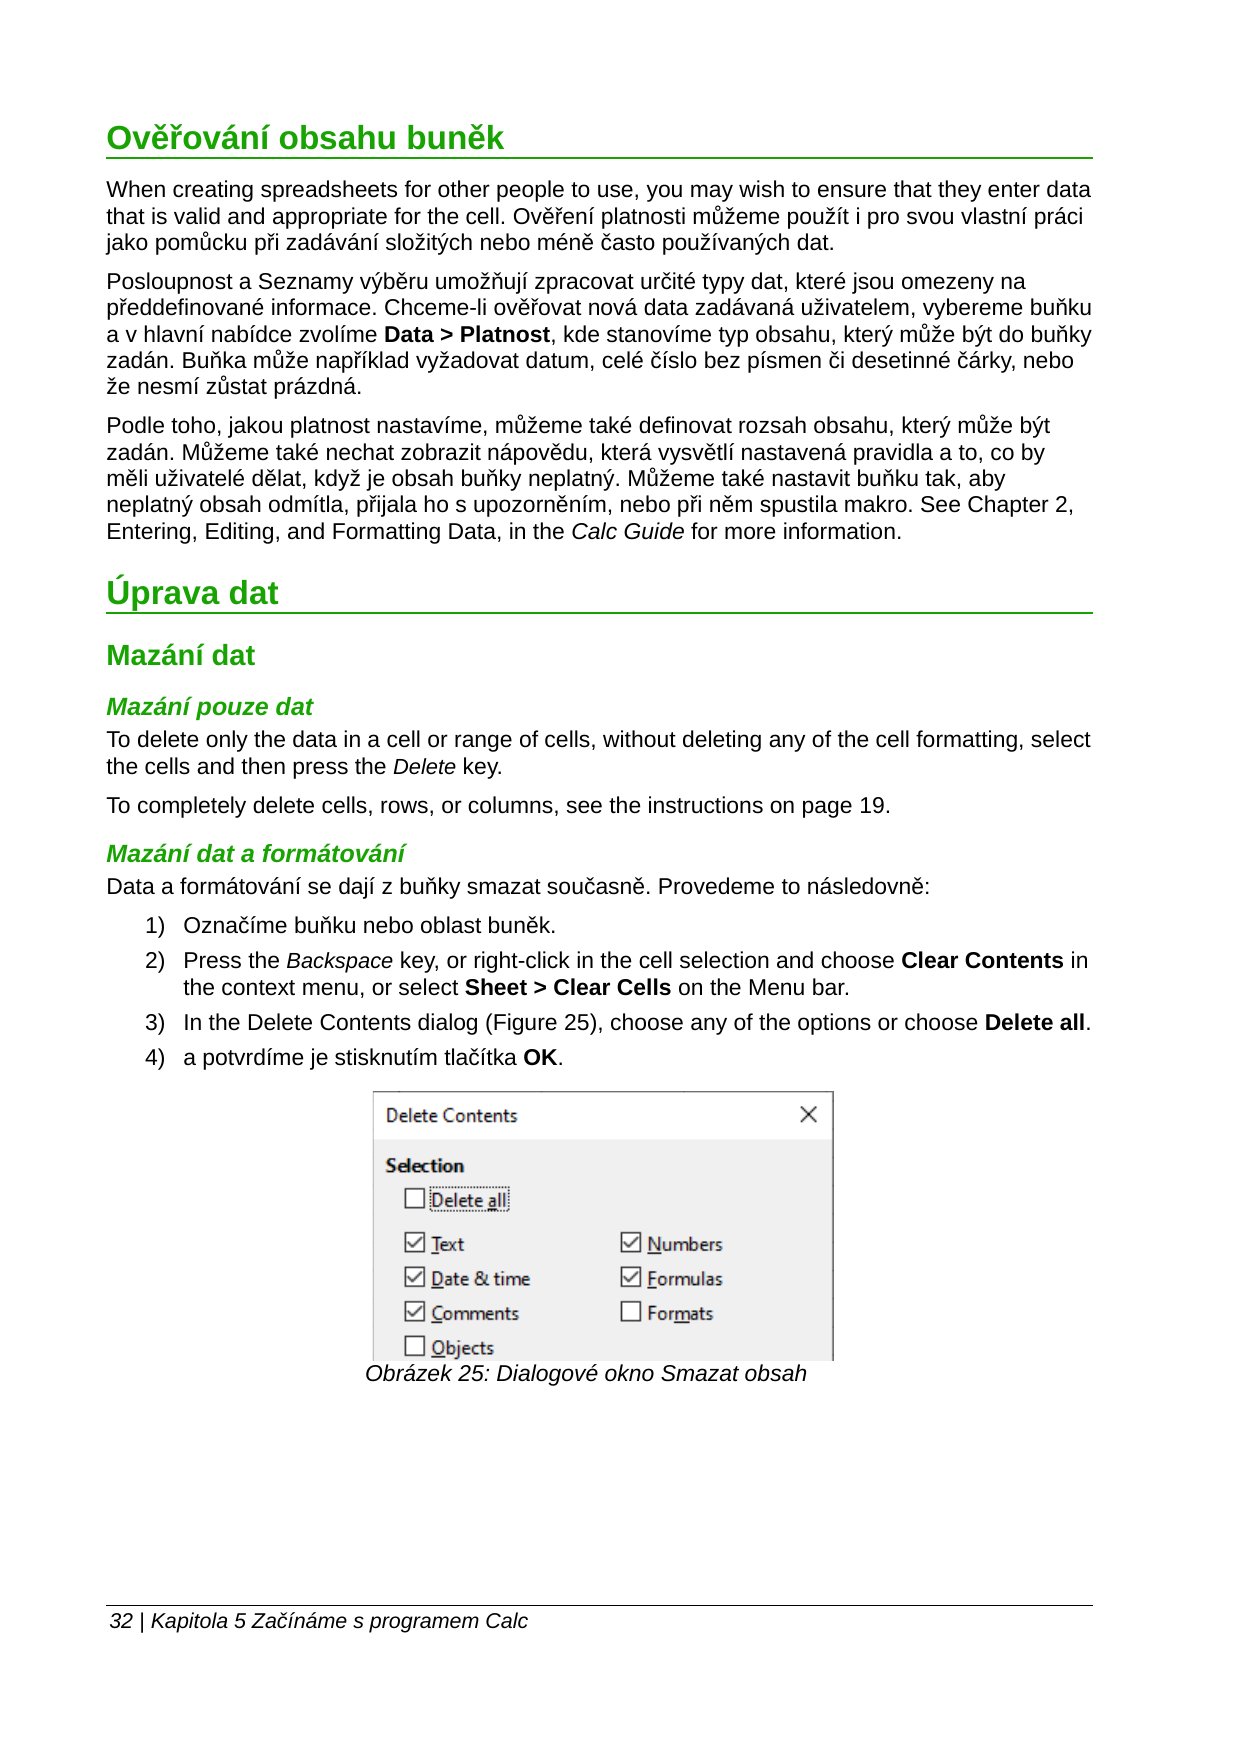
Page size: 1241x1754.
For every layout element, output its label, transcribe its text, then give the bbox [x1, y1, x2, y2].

subtitle Úprava dat [106, 573, 1093, 612]
text Podle toho, jakou platnost nastavíme, můžeme také definovat rozsah obsahu, který může být zadán. Můžeme také nechat zobrazit nápovědu, která vysvětlí nastavená pravidla a to, co by měli uživatelé dělat, když je obsah buňky neplatný. Můžeme také nastavit buňku tak, aby neplatný obsah odmítla, přijala ho s upozorněním, nebo při něm spustila makro. See Chapter 2, Entering, Editing, and Formatting Data, in the Calc Guide for more information. [106, 412, 1093, 544]
subtitle Mazání dat [106, 638, 1093, 671]
picture [372, 1091, 834, 1361]
list a potvrdíme je stisknutím tlačítka OK. [165, 1044, 1093, 1071]
list Data a formátování se dají z buňky smazat současně. Provedeme to následovně: [106, 873, 1093, 900]
text To delete only the data in a cell or range of cells, without deleting any of the cell formatting, select the cells and then press the Delete key. [106, 726, 1093, 779]
text Obrázek 25: Dialogové okno Smazat obsah [365, 1082, 834, 1387]
subtitle Mazání pouze dat [106, 692, 1093, 721]
list Označíme buňku nebo oblast buněk. [165, 912, 1093, 938]
subtitle Ověřování obsahu buněk [106, 118, 1093, 157]
text Posloupnost a Seznamy výběru umožňují zpracovat určité typy dat, které jsou omezeny na předdefinované informace. Chceme-li ověřovat nová data zadávaná uživatelem, vybereme buňku a v hlavní nabídce zvolíme Data > Platnost, kde stanovíme typ obsahu, který může být do buňky zadán. Buňka může například vyžadovat datum, celé číslo bez písmen či desetinné čárky, nebo že nesmí zůstat prázdná. [106, 268, 1093, 400]
subtitle Mazání dat a formátování [106, 839, 1093, 867]
list Press the Backspace key, or right-click in the cell selection and choose Clear Contents in the context menu, or select Sheet > Clear Cells on the Menu bar. [165, 947, 1093, 1000]
list In the Delete Contents dialog (Figure 25), choose any of the options or choose Delete all. [165, 1009, 1093, 1035]
text To completely delete cells, rows, or columns, see the instructions on page 18. [106, 792, 1093, 818]
text When creating spreadsheets for other people to use, you may wish to ensure that they enter data that is valid and appropriate for the cell. Ověření platnosti můžeme použít i pro svou vlastní práci jako pomůcku při zadávání složitých nebo méně často používaných dat. [106, 176, 1093, 255]
